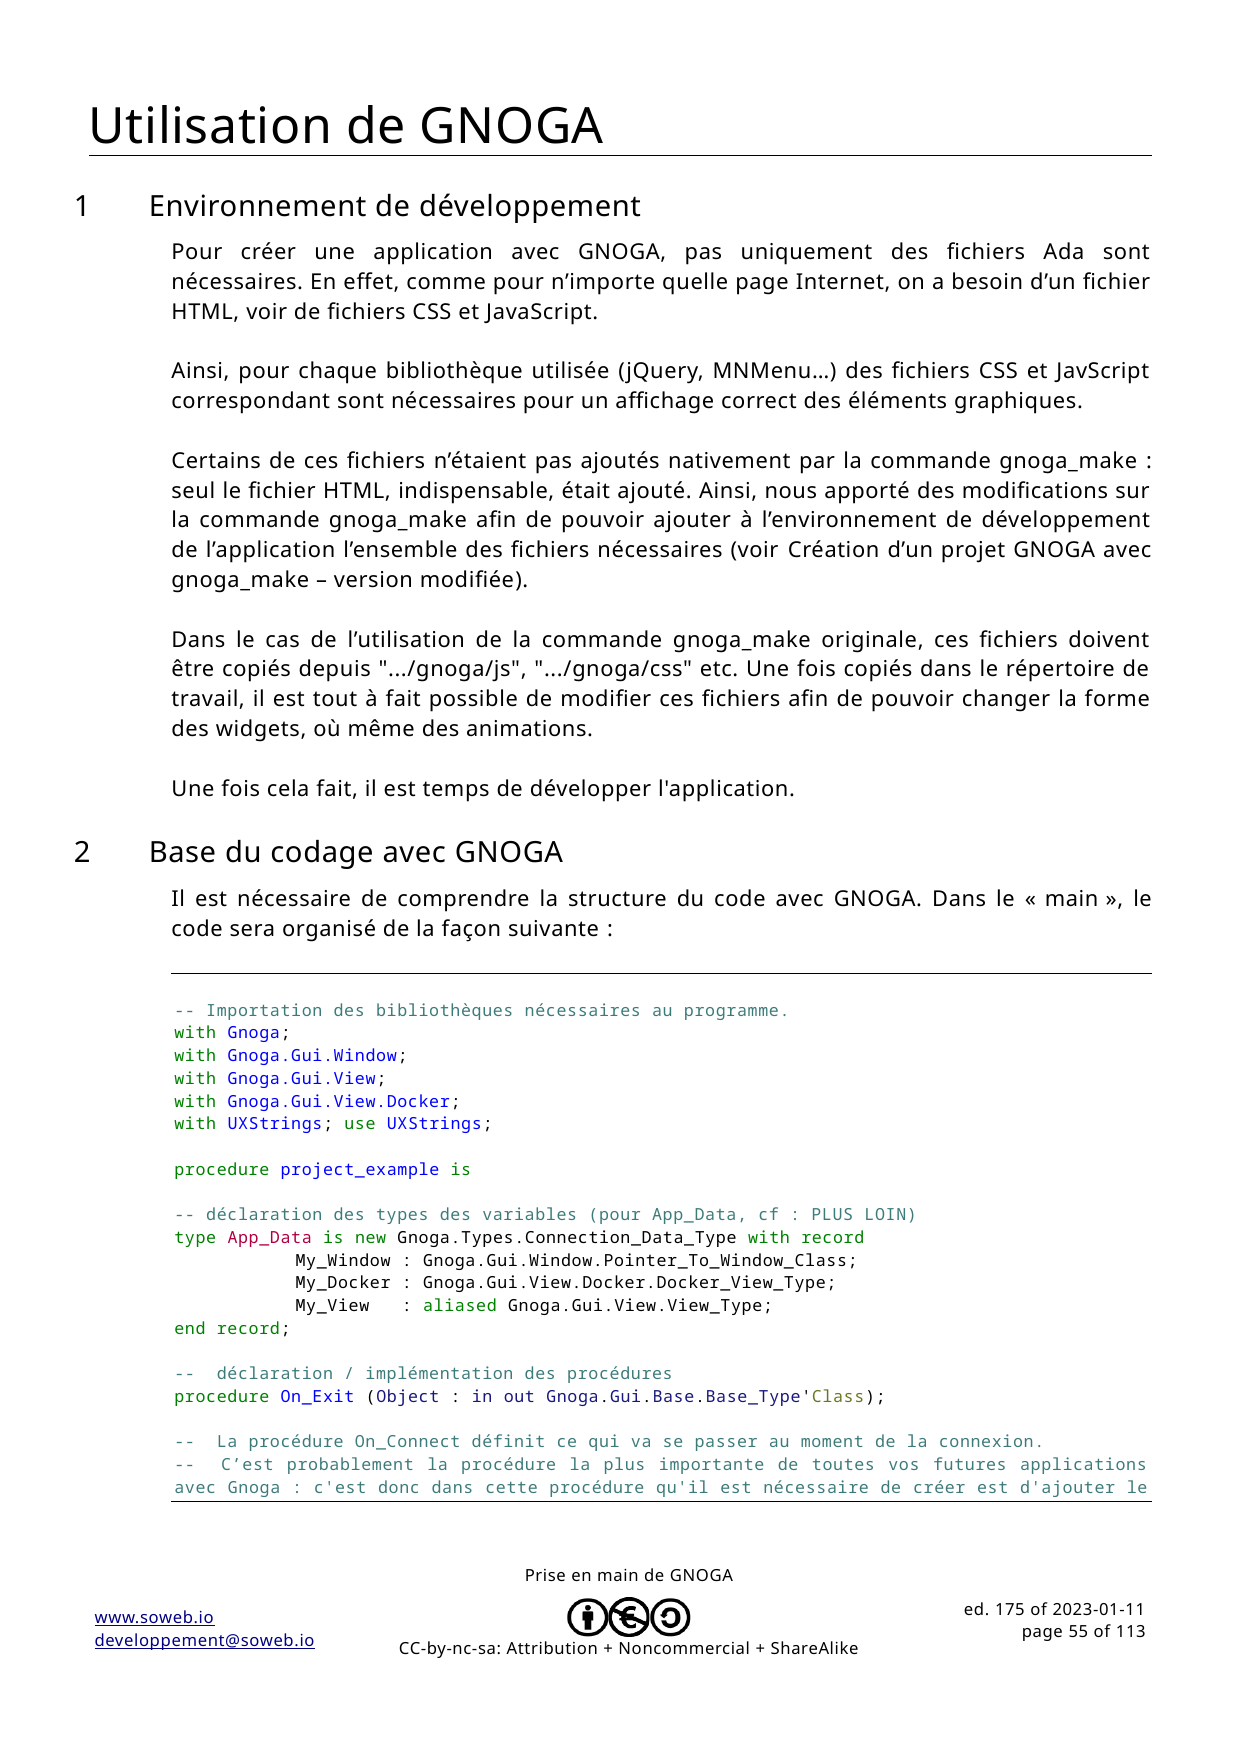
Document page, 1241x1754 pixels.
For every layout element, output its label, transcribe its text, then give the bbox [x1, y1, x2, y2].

list procedure project_example is [171, 1154, 1152, 1180]
text Ainsi, pour chaque bibliothèque utilisée (jQuery, MNMenu…) des fichiers CSS et JavScript correspondant sont nécessaires pour un affichage correct des éléments graphiques. [171, 355, 1152, 415]
text Pour créer une application avec GNOGA, pas uniquement des fichiers Ada sont nécessaires. En effet, comme pour n’importe quelle page Internet, on a besoin d’un fichier HTML, voir de fichiers CSS et JavaScript. [171, 236, 1152, 326]
text Une fois cela fait, il est temps de développer l'application. [171, 772, 1152, 802]
subtitle Environnement de développement [74, 185, 1152, 224]
list -- déclaration des types des variables (pour App_Data, cf : PLUS LOIN) [171, 1200, 1152, 1222]
list -- La procédure On_Connect définit ce qui va se passer au moment de la connexion. [171, 1427, 1152, 1449]
list end record; [171, 1313, 1152, 1339]
list -- déclaration / implémentation des procédures [171, 1359, 1152, 1381]
list with Gnoga; [171, 1018, 1152, 1041]
subtitle Base du codage avec GNOGA [74, 832, 1152, 871]
text Certains de ces fichiers n’étaient pas ajoutés nativement par la commande gnoga_make : seul le fichier HTML, indispensable, était ajouté. Ainsi, nous apporté des modifications sur la commande gnoga_make afin de pouvoir ajouter à l’environnement de développement de l’application l’ensemble des fichiers nécessaires (voir Création d’un projet GNOGA avec gnoga_make – version modifiée). [171, 445, 1152, 594]
subtitle Utilisation de GNOGA [88, 88, 1152, 155]
list My_Docker : Gnoga.Gui.View.Docker.Docker_View_Type; [171, 1268, 1152, 1291]
list type App_Data is new Gnoga.Types.Connection_Data_Type with record [171, 1222, 1152, 1245]
text Dans le cas de l’utilisation de la commande gnoga_make originale, ces fichiers doivent être copiés depuis ".../gnoga/js", ".../gnoga/css" etc. Une fois copiés dans le répertoire de travail, il est tout à fait possible de modifier ces fichiers afin de pouvoir changer la forme des widgets, où même des animations. [171, 623, 1152, 743]
list with UXStrings; use UXStrings; [171, 1109, 1152, 1134]
list with Gnoga.Gui.View; [171, 1063, 1152, 1086]
list My_Window : Gnoga.Gui.Window.Pointer_To_Window_Class; [171, 1245, 1152, 1268]
list with Gnoga.Gui.View.Docker; [171, 1086, 1152, 1109]
list -- C’est probablement la procédure la plus importante de toutes vos futures applications avec Gnoga : c'est donc dans cette procédure qu'il est nécessaire de créer est d'ajouter le [171, 1449, 1152, 1501]
list with Gnoga.Gui.Window; [171, 1041, 1152, 1063]
text Il est nécessaire de comprendre la structure du code avec GNOGA. Dans le « main », le code sera organisé de la façon suivante : [171, 883, 1152, 943]
list procedure On_Exit (Object : in out Gnoga.Gui.Base.Base_Type'Class); [171, 1381, 1152, 1407]
list -- Importation des bibliothèques nécessaires au programme. [171, 995, 1152, 1018]
picture [566, 1597, 691, 1637]
list My_View : aliased Gnoga.Gui.View.View_Type; [171, 1291, 1152, 1313]
